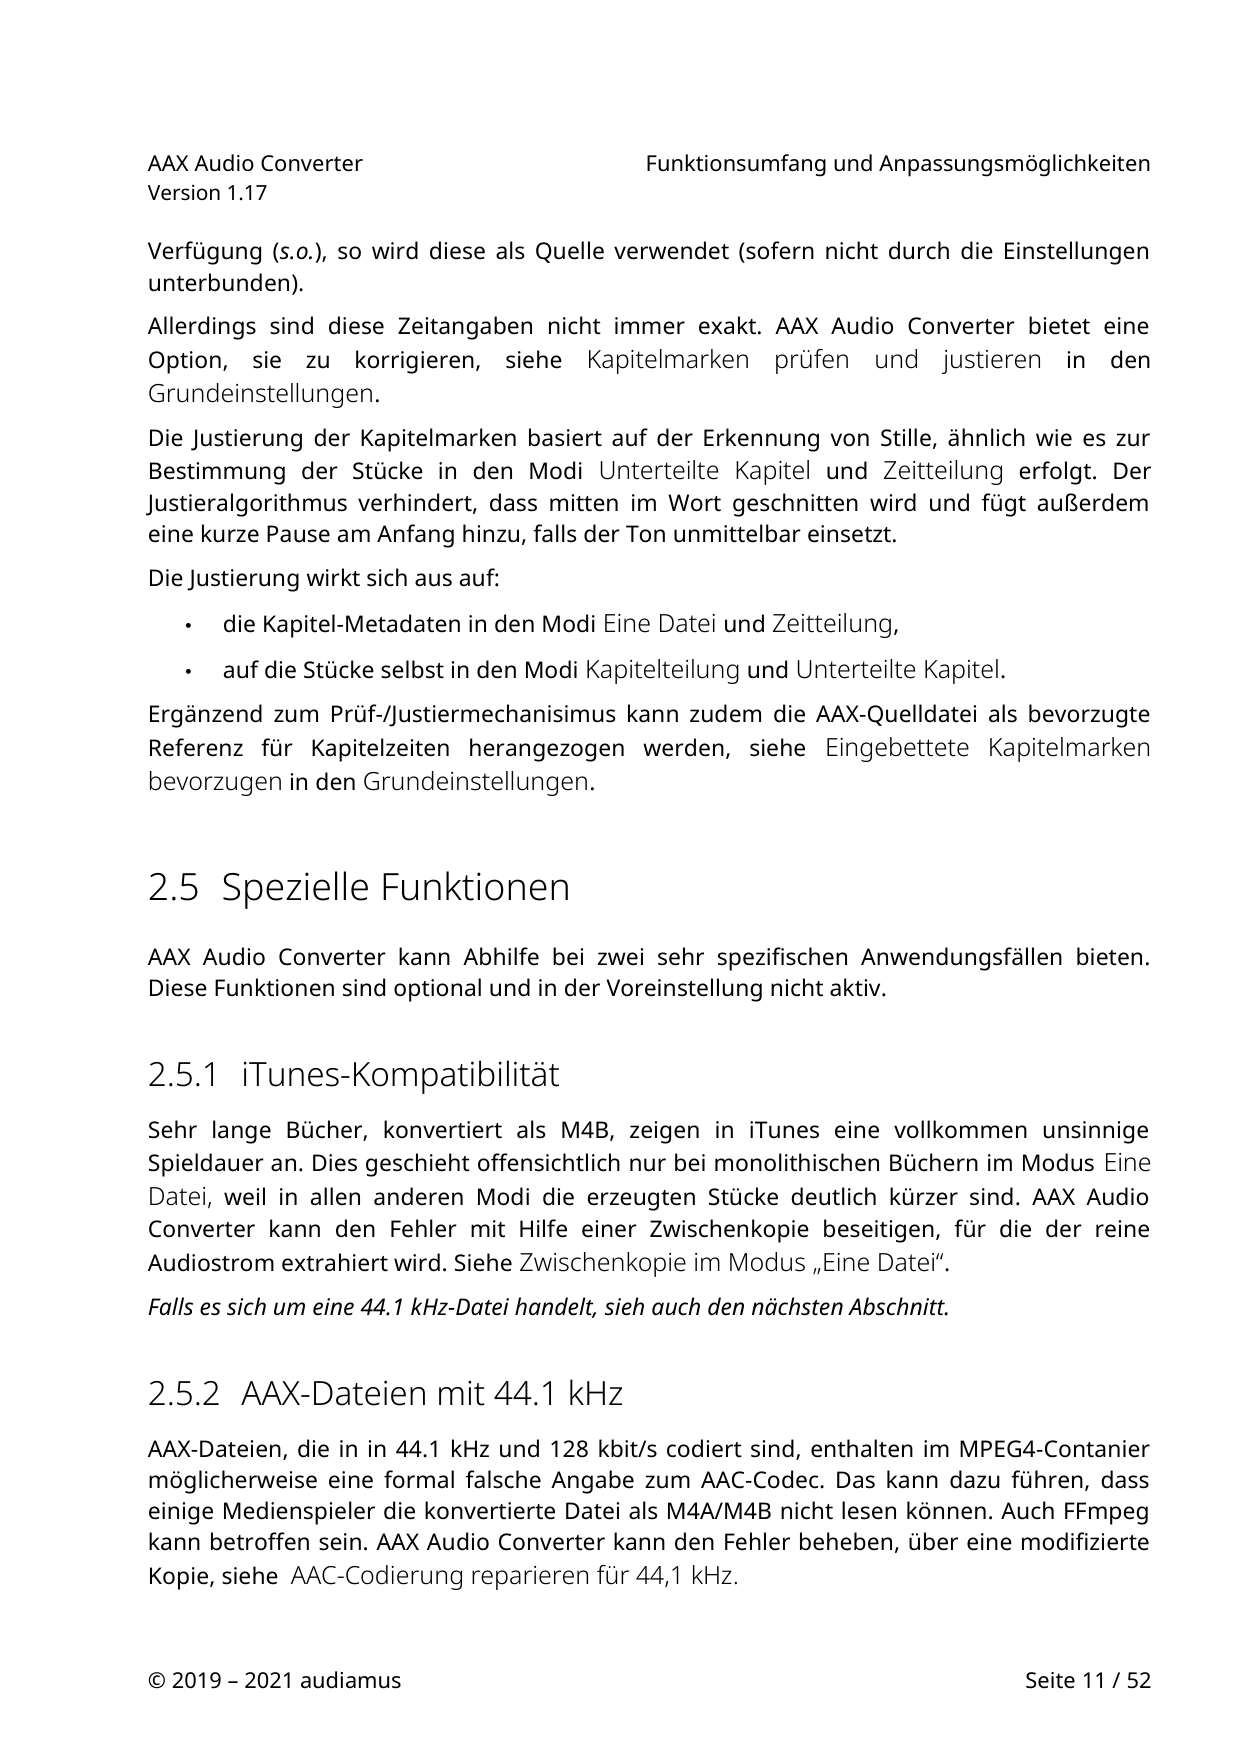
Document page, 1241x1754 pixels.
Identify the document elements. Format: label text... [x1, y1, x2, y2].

text AAX Audio Converter kann Abhilfe bei zwei sehr spezifischen Anwendungsfällen bieten. Diese Funktionen sind optional und in der Voreinstellung nicht aktiv. [148, 941, 1152, 1003]
text Die Justierung wirkt sich aus auf: [148, 562, 1152, 593]
list auf die Stücke selbst in den Modi Kapitelteilung und Unterteilte Kapitel. [185, 652, 1152, 686]
list die Kapitel-Metadaten in den Modi Eine Datei und Zeitteilung, [185, 606, 1152, 639]
text Sehr lange Bücher, konvertiert als M4B, zeigen in iTunes eine vollkommen unsinnige Spieldauer an. Dies geschieht offensichtlich nur bei monolithischen Büchern im Modus Eine Datei, weil in allen anderen Modi die erzeugten Stücke deutlich kürzer sind. AAX Audio Converter kann den Fehler mit Hilfe einer Zwischenkopie beseitigen, für die der reine Audiostrom extrahiert wird. Siehe Zwischenkopie im Modus „Eine Datei“. [148, 1114, 1152, 1278]
subtitle iTunes-Kompatibilität [148, 1051, 1152, 1096]
subtitle Spezielle Funktionen [148, 860, 1152, 911]
text AAX-Dateien, die in in 44.1 kHz und 128 kbit/s codiert sind, enthalten im MPEG4-Contanier möglicherweise eine formal falsche Angabe zum AAC-Codec. Das kann dazu führen, dass einige Medienspieler die konvertierte Datei als M4A/M4B nicht lesen können. Auch FFmpeg kann betroffen sein. AAX Audio Converter kann den Fehler beheben, über eine modifizierte Kopie, siehe AAC-Codierung reparieren für 44,1 kHz. [148, 1432, 1152, 1591]
text Allerdings sind diese Zeitangaben nicht immer exakt. AAX Audio Converter bietet eine Option, sie zu korrigieren, siehe Kapitelmarken prüfen und justieren in den Grundeinstellungen. [148, 310, 1152, 409]
text Die Justierung der Kapitelmarken basiert auf der Erkennung von Stille, ähnlich wie es zur Bestimmung der Stücke in den Modi Unterteilte Kapitel und Zeitteilung erfolgt. Der Justieralgorithmus verhindert, dass mitten im Wort geschnitten wird und fügt außerdem eine kurze Pause am Anfang hinzu, falls der Ton unmittelbar einsetzt. [148, 422, 1152, 549]
text Verfügung (s.o.), so wird diese als Quelle verwendet (sofern nicht durch die Einstellungen unterbunden). [148, 235, 1152, 298]
subtitle AAX-Dateien mit 44.1 kHz [148, 1369, 1152, 1415]
text Ergänzend zum Prüf-/Justiermechanisimus kann zudem die AAX-Quelldatei als bevorzugte Referenz für Kapitelzeiten herangezogen werden, siehe Eingebettete Kapitelmarken bevorzugen in den Grundeinstellungen. [148, 698, 1152, 797]
text Falls es sich um eine 44.1 kHz-Datei handelt, sieh auch den nächsten Abschnitt. [148, 1291, 1152, 1322]
